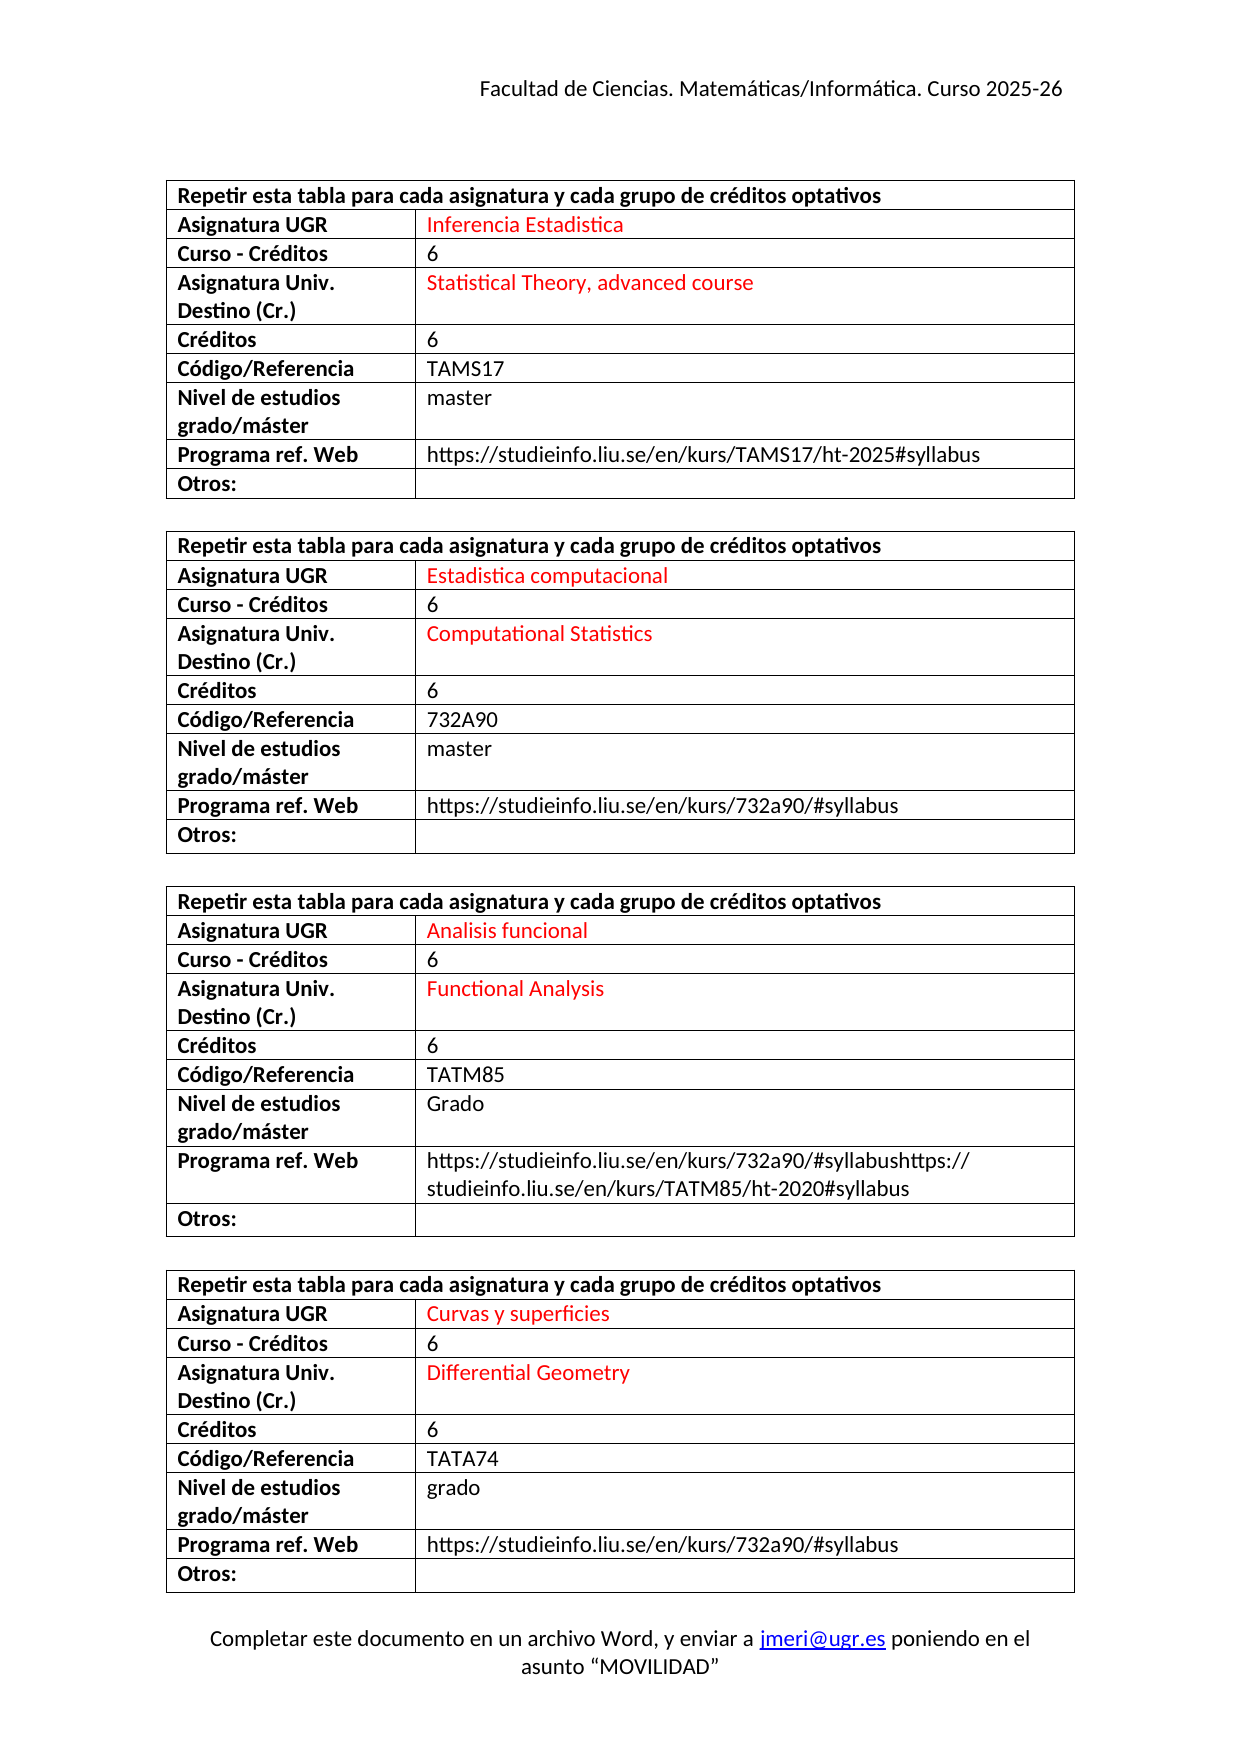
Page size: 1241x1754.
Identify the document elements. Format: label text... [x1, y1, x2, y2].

table_cell Otros: [167, 1204, 415, 1236]
table_cell Asignatura Univ. Destino (Cr.) [167, 619, 415, 675]
table_cell https://studieinfo.liu.se/en/kurs/732a90/#syllabus [416, 1530, 1074, 1558]
table_cell Analisis funcional [416, 916, 1074, 944]
table_cell Computational Statistics [416, 619, 1074, 675]
table_cell Programa ref. Web [167, 440, 415, 468]
table_cell Nivel de estudios grado/máster [167, 1473, 415, 1529]
table_cell Otros: [167, 820, 415, 853]
table_cell Otros: [167, 469, 415, 497]
table_cell Otros: [167, 1559, 415, 1592]
table_cell TATA74 [416, 1444, 1074, 1472]
table_cell Functional Analysis [416, 974, 1074, 1030]
table_cell Código/Referencia [167, 705, 415, 733]
table_cell https://studieinfo.liu.se/en/kurs/732a90/#syllabushttps://studieinfo.liu.se/en/kurs/TATM85/ht-2020#syllabus [416, 1147, 1074, 1203]
table_cell Asignatura Univ. Destino (Cr.) [167, 974, 415, 1030]
table_cell 6 [416, 590, 1074, 618]
table_cell Créditos [167, 676, 415, 704]
table_cell [416, 1204, 1074, 1236]
table_cell Asignatura UGR [167, 561, 415, 589]
table_cell https://studieinfo.liu.se/en/kurs/TAMS17/ht-2025#syllabus [416, 440, 1074, 468]
table_header Repetir esta tabla para cada asignatura y cada grupo de créditos optativos [167, 181, 1074, 209]
table_cell 6 [416, 1031, 1074, 1059]
table_cell [416, 469, 1074, 497]
table_cell Asignatura Univ. Destino (Cr.) [167, 1358, 415, 1414]
table_cell Asignatura Univ. Destino (Cr.) [167, 268, 415, 324]
table_cell 6 [416, 1415, 1074, 1443]
table_cell Statistical Theory, advanced course [416, 268, 1074, 324]
table_cell 6 [416, 945, 1074, 973]
table_cell 6 [416, 325, 1074, 353]
table_cell Nivel de estudios grado/máster [167, 1090, 415, 1146]
table_cell [416, 820, 1074, 853]
table_cell Créditos [167, 1415, 415, 1443]
table_header Repetir esta tabla para cada asignatura y cada grupo de créditos optativos [167, 1271, 1074, 1298]
table_cell Asignatura UGR [167, 210, 415, 238]
table_cell Asignatura UGR [167, 916, 415, 944]
table_cell Programa ref. Web [167, 791, 415, 819]
table_cell Differential Geometry [416, 1358, 1074, 1414]
table_cell Inferencia Estadistica [416, 210, 1074, 238]
table_cell 732A90 [416, 705, 1074, 733]
table_cell Código/Referencia [167, 1060, 415, 1088]
table_cell Créditos [167, 1031, 415, 1059]
table_header Repetir esta tabla para cada asignatura y cada grupo de créditos optativos [167, 887, 1074, 915]
table_cell Curso - Créditos [167, 590, 415, 618]
table_cell [416, 1559, 1074, 1592]
table_cell grado [416, 1473, 1074, 1529]
table_cell Asignatura UGR [167, 1300, 415, 1328]
table_cell Nivel de estudios grado/máster [167, 734, 415, 790]
table_cell master [416, 383, 1074, 439]
table_cell Código/Referencia [167, 1444, 415, 1472]
table_cell Estadistica computacional [416, 561, 1074, 589]
table_cell 6 [416, 676, 1074, 704]
table_cell Curvas y superficies [416, 1300, 1074, 1328]
table_cell Créditos [167, 325, 415, 353]
table_cell TAMS17 [416, 354, 1074, 382]
table_cell TATM85 [416, 1060, 1074, 1088]
table_cell Curso - Créditos [167, 239, 415, 267]
table_cell 6 [416, 239, 1074, 267]
table_cell Programa ref. Web [167, 1530, 415, 1558]
table_cell 6 [416, 1329, 1074, 1357]
table_cell Código/Referencia [167, 354, 415, 382]
table_cell Curso - Créditos [167, 945, 415, 973]
table_cell Programa ref. Web [167, 1147, 415, 1203]
table_header Repetir esta tabla para cada asignatura y cada grupo de créditos optativos [167, 532, 1074, 560]
table_cell Curso - Créditos [167, 1329, 415, 1357]
table_cell master [416, 734, 1074, 790]
table_cell https://studieinfo.liu.se/en/kurs/732a90/#syllabus [416, 791, 1074, 819]
table_cell Nivel de estudios grado/máster [167, 383, 415, 439]
table_cell Grado [416, 1090, 1074, 1146]
